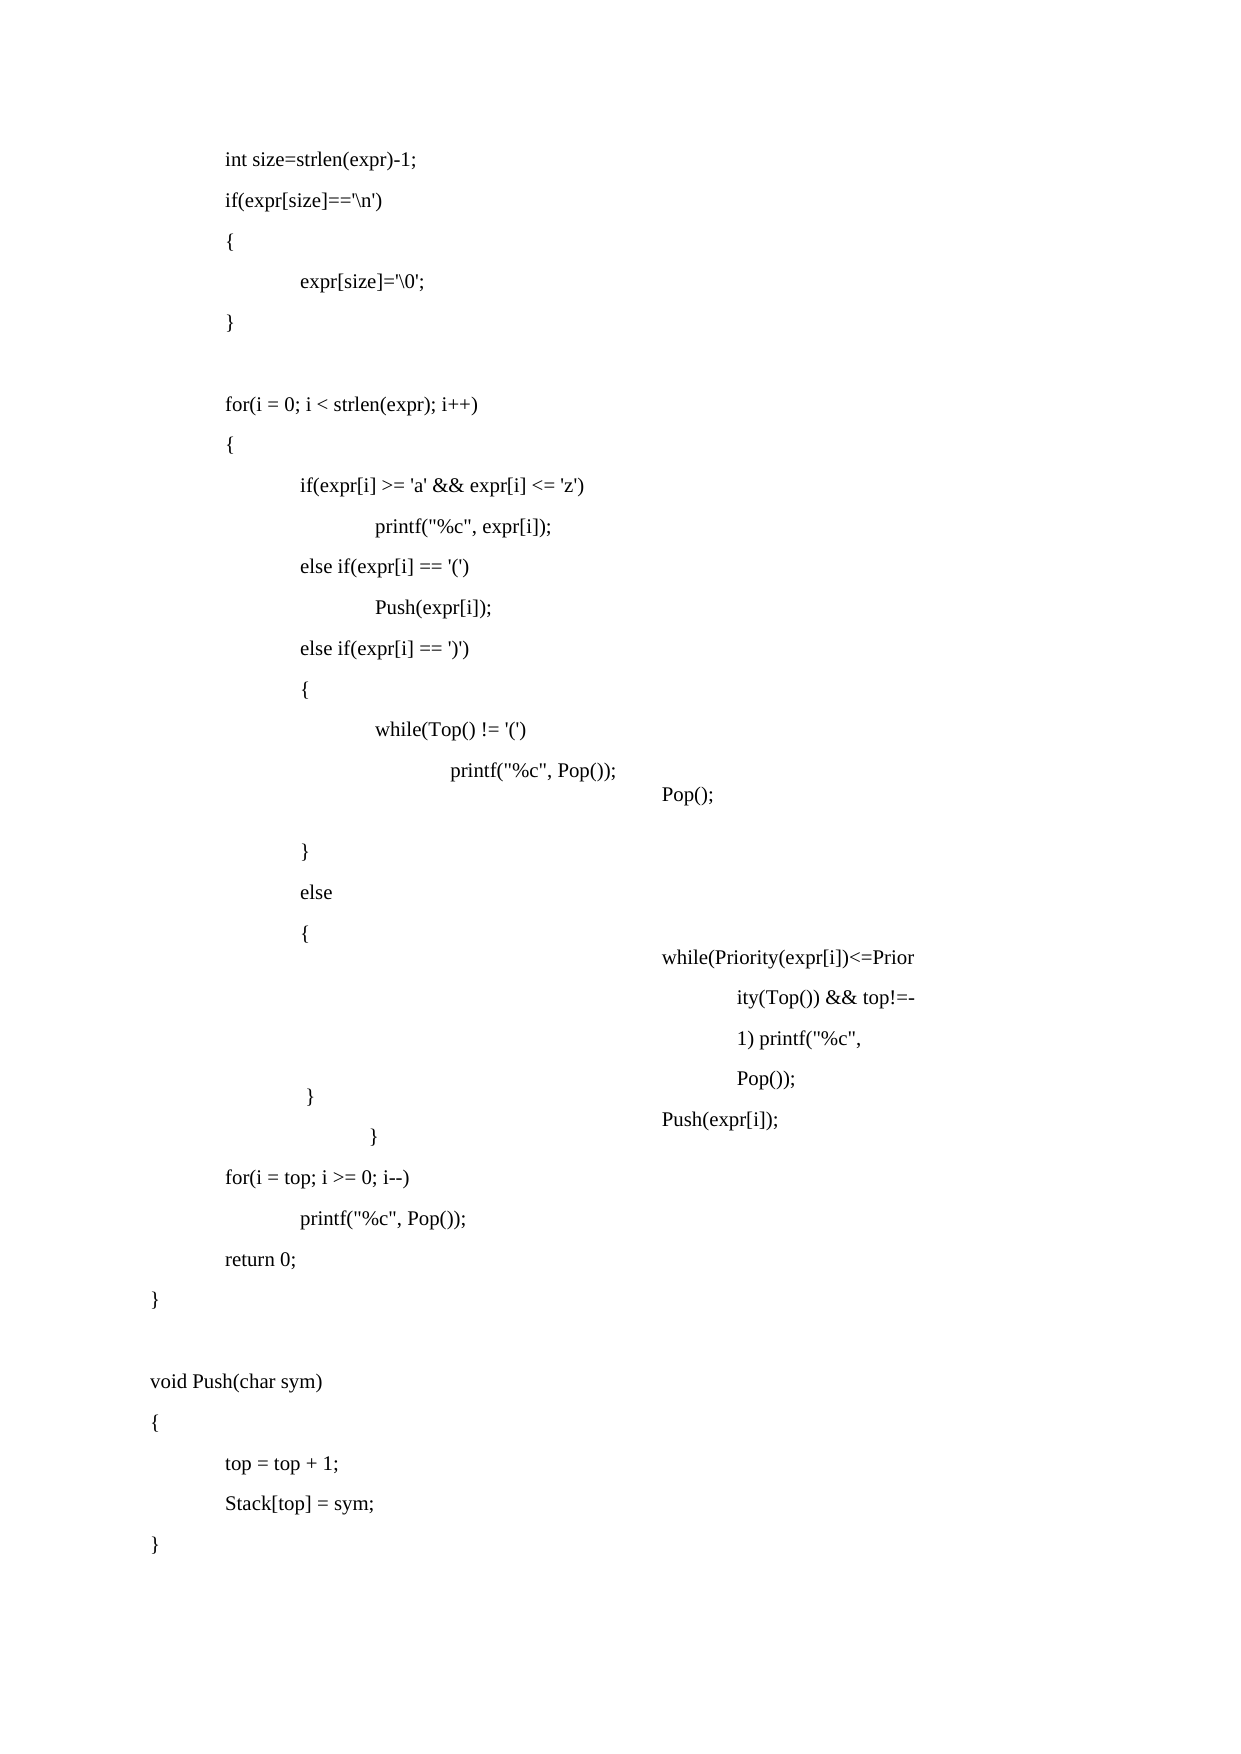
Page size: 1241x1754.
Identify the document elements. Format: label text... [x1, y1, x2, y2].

text } [139, 1124, 607, 1148]
text while(Priority(expr[i])<=Priority(Top()) && top!=-1) printf("%c", Pop()); [662, 945, 919, 1090]
text } [305, 1083, 619, 1108]
text for(i = 0; i < strlen(expr); i++) [225, 391, 1103, 416]
text Push(expr[i]); [662, 1107, 1103, 1131]
text { [225, 228, 1103, 253]
text Pop(); [662, 782, 1103, 806]
text { [300, 921, 619, 945]
text else [300, 880, 619, 904]
text } [150, 1532, 1103, 1556]
text top = top + 1; Stack[top] = sym; [225, 1450, 375, 1515]
text else if(expr[i] == ')') [300, 636, 1103, 660]
text return 0; [225, 1247, 1103, 1271]
text } [300, 839, 619, 863]
text for(i = top; i >= 0; i--) [225, 1165, 1103, 1189]
text if(expr[i] >= 'a' && expr[i] <= 'z') [300, 473, 1103, 497]
text else if(expr[i] == '(') [300, 554, 1103, 578]
text } [225, 310, 1103, 334]
text { [150, 1409, 1103, 1434]
text { [225, 432, 1103, 456]
text { [300, 677, 1103, 701]
text } [150, 1287, 1103, 1311]
text while(Top() != '(') [375, 717, 1103, 741]
text printf("%c", Pop()); [300, 1206, 1103, 1230]
text void Push(char sym) [150, 1369, 1103, 1393]
text printf("%c", expr[i]); [375, 513, 1103, 538]
text Push(expr[i]); [375, 595, 1103, 619]
text printf("%c", Pop()); [450, 758, 1103, 782]
text int size=strlen(expr)-1; if(expr[size]=='\n') [225, 147, 418, 212]
text expr[size]='\0'; [300, 269, 1103, 293]
